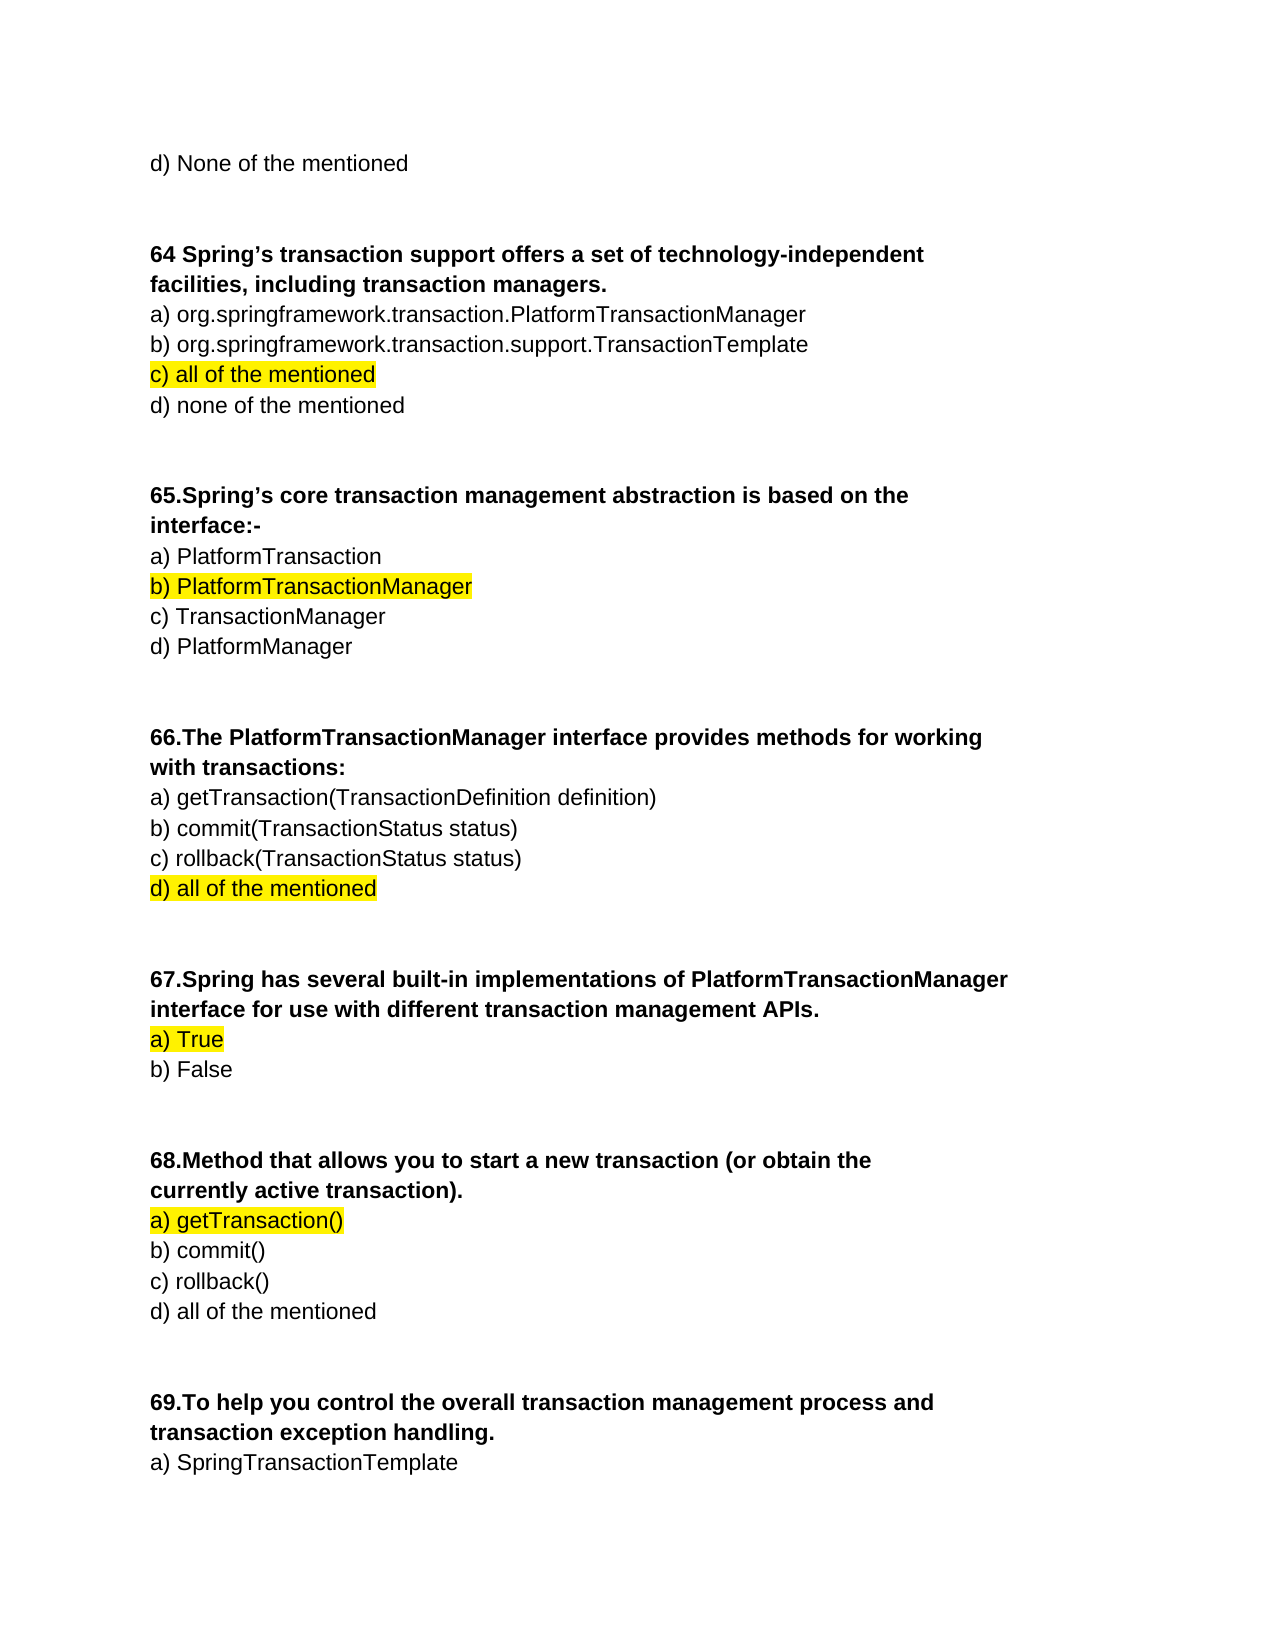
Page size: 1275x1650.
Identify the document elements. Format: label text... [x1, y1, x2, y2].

text c) TransactionManager [150, 603, 1125, 629]
text d) none of the mentioned [150, 392, 1125, 418]
text b) commit(TransactionStatus status) [150, 814, 1125, 841]
text a) PlatformTransaction [150, 543, 1125, 569]
text c) all of the mentioned [150, 361, 1125, 388]
text a) getTransaction(TransactionDefinition definition) [150, 784, 1125, 811]
text b) False [150, 1056, 1125, 1083]
text 67.Spring has several built-in implementations of PlatformTransactionManager [150, 966, 1125, 992]
text 68.Method that allows you to start a new transaction (or obtain the [150, 1147, 1125, 1173]
text 64 Spring’s transaction support offers a set of technology-independent [150, 241, 1125, 267]
text 65.Spring’s core transaction management abstraction is based on the [150, 482, 1125, 509]
text a) getTransaction() [150, 1207, 1125, 1234]
text 69.To help you control the overall transaction management process and [150, 1388, 1125, 1415]
text interface:- [150, 512, 1125, 539]
text facilities, including transaction managers. [150, 271, 1125, 297]
text c) rollback(TransactionStatus status) [150, 845, 1125, 871]
text transaction exception handling. [150, 1419, 1125, 1445]
text a) SpringTransactionTemplate [150, 1449, 1125, 1475]
text d) all of the mentioned [150, 1298, 1125, 1324]
text a) org.springframework.transaction.PlatformTransactionManager [150, 301, 1125, 327]
text d) PlatformManager [150, 633, 1125, 660]
text a) True [150, 1026, 1125, 1052]
text d) all of the mentioned [150, 875, 1125, 901]
text currently active transaction). [150, 1177, 1125, 1203]
text c) rollback() [150, 1268, 1125, 1294]
text b) PlatformTransactionManager [150, 573, 1125, 599]
text b) commit() [150, 1237, 1125, 1264]
text with transactions: [150, 754, 1125, 781]
text b) org.springframework.transaction.support.TransactionTemplate [150, 331, 1125, 358]
text interface for use with different transaction management APIs. [150, 996, 1125, 1022]
text 66.The PlatformTransactionManager interface provides methods for working [150, 724, 1125, 750]
text d) None of the mentioned [150, 150, 1125, 176]
